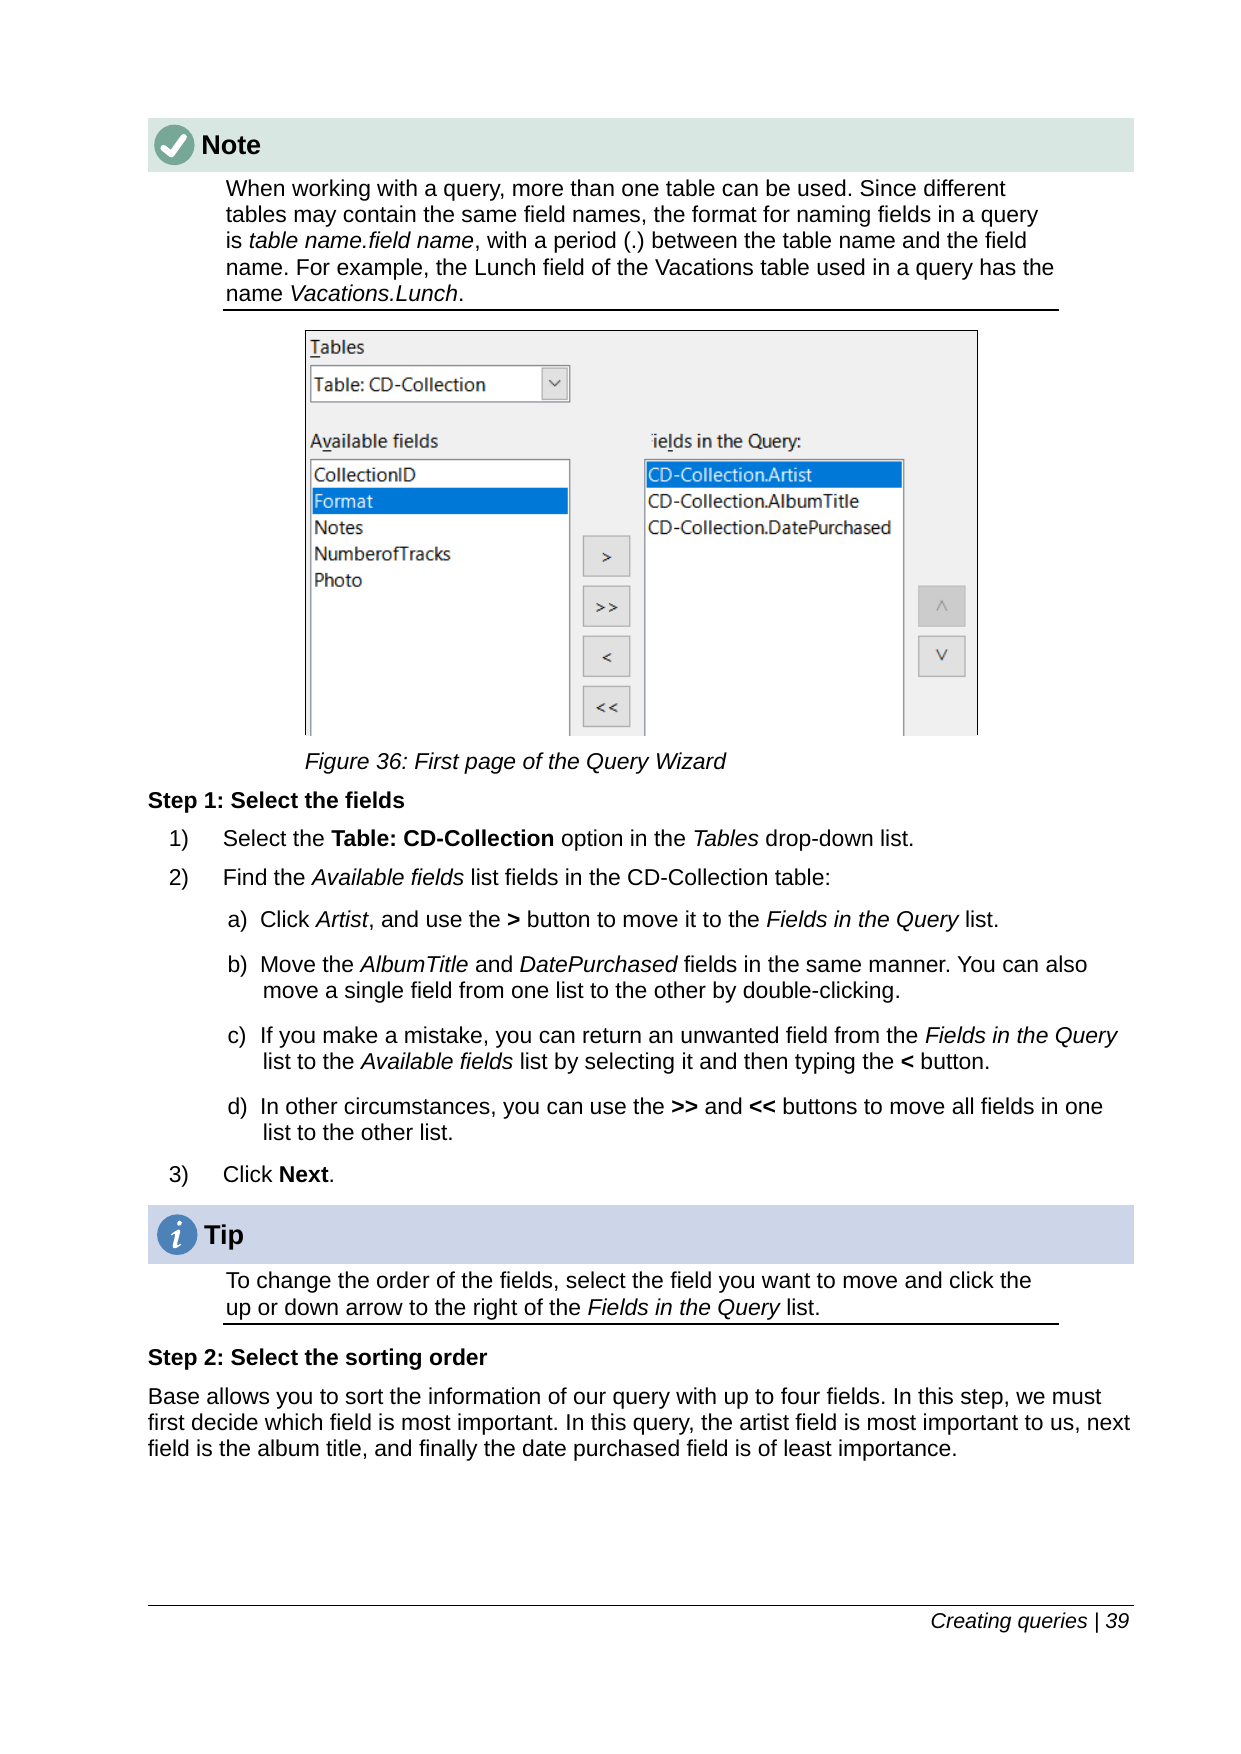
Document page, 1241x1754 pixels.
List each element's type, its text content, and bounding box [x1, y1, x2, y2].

list Select the Table: CD-Collection option in the Tables drop-down list. [189, 825, 1134, 852]
list In other circumstances, you can use the >> and << buttons to move all fields in one list to the other list. [224, 1090, 1134, 1148]
text Step 1: Select the fields [148, 787, 1134, 813]
list Move the AlbumTitle and DatePurchased fields in the same manner. You can also move a single field from one list to the other by double-clicking. [224, 948, 1134, 1006]
picture [306, 331, 977, 736]
list Click Next. [189, 1161, 1134, 1187]
subtitle Note [148, 118, 1134, 172]
text To change the order of the fields, select the field you want to move and click the up or down arrow to the right of the Fields in the Query list. [223, 1264, 1059, 1323]
text Step 2: Select the sorting order [148, 1344, 1134, 1370]
list Find the Available fields list fields in the CD-Collection table: [189, 864, 1134, 891]
text When working with a query, more than one table can be used. Since different tables may contain the same field names, the format for naming fields in a query is table name.field name, with a period (.) between the table name and the field name. For example, the Lunch field of the Vacations table used in a query has the name Vacations.Lunch. [223, 172, 1059, 309]
text Figure 36: First page of the Query Wizard [304, 748, 977, 774]
text Base allows you to sort the information of our query with up to four fields. In this step, we must first decide which field is most important. In this query, the artist field is most important to us, next field is the album title, and finally the date purchased field is of least importance. [148, 1383, 1134, 1462]
subtitle Tip [148, 1205, 1134, 1264]
list If you make a mistake, you can return an unwanted field from the Fields in the Query list to the Available fields list by selecting it and then typing the < button. [224, 1019, 1134, 1077]
list Click Artist, and use the > button to move it to the Fields in the Query list. [224, 903, 1134, 935]
